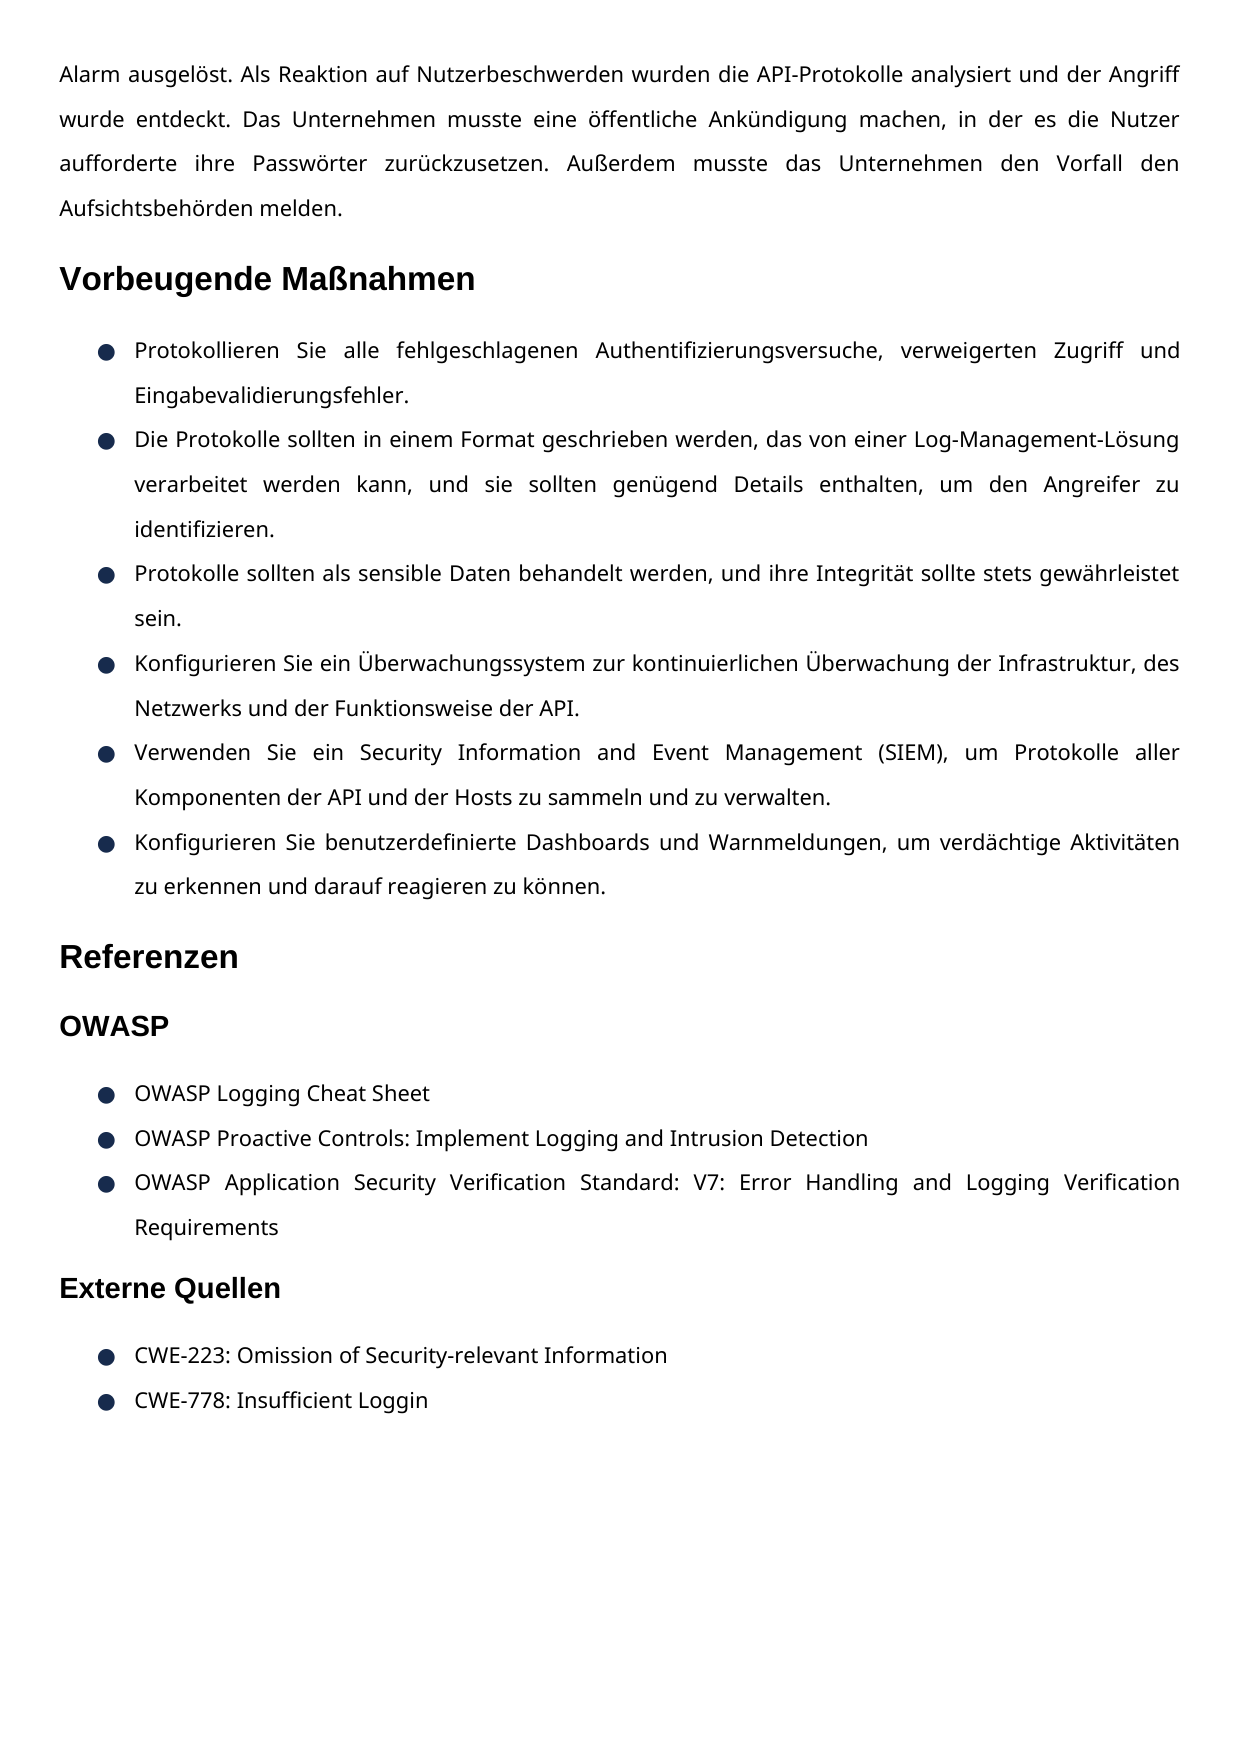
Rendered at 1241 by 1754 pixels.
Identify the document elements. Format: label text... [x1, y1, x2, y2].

list OWASP Application Security Verification Standard: V7: Error Handling and Logging Verification Requirements [97, 1167, 1181, 1242]
list OWASP Proactive Controls: Implement Logging and Intrusion Detection [97, 1123, 1181, 1152]
list CWE-778: Insufficient Loggin [97, 1385, 1181, 1415]
subtitle OWASP [59, 1009, 1181, 1042]
list CWE-223: Omission of Security-relevant Information [97, 1340, 1181, 1370]
list Die Protokolle sollten in einem Format geschrieben werden, das von einer Log-Management-Lösung verarbeitet werden kann, und sie sollten genügend Details enthalten, um den Angreifer zu identifizieren. [97, 424, 1181, 543]
list Protokollieren Sie alle fehlgeschlagenen Authentifizierungsversuche, verweigerten Zugriff und Eingabevalidierungsfehler. [97, 335, 1181, 409]
list Protokolle sollten als sensible Daten behandelt werden, und ihre Integrität sollte stets gewährleistet sein. [97, 558, 1181, 633]
subtitle Vorbeugende Maßnahmen [59, 259, 1181, 297]
list Konfigurieren Sie benutzerdefinierte Dashboards und Warnmeldungen, um verdächtige Aktivitäten zu erkennen und darauf reagieren zu können. [97, 827, 1181, 901]
list Verwenden Sie ein Security Information and Event Management (SIEM), um Protokolle aller Komponenten der API und der Hosts zu sammeln und zu verwalten. [97, 737, 1181, 812]
subtitle Externe Quellen [59, 1271, 1181, 1305]
list Konfigurieren Sie ein Überwachungssystem zur kontinuierlichen Überwachung der Infrastruktur, des Netzwerks und der Funktionsweise der API. [97, 648, 1181, 722]
subtitle Referenzen [59, 937, 1181, 975]
list OWASP Logging Cheat Sheet [97, 1078, 1181, 1108]
text Alarm ausgelöst. Als Reaktion auf Nutzerbeschwerden wurden die API-Protokolle analysiert und der Angriff wurde entdeckt. Das Unternehmen musste eine öffentliche Ankündigung machen, in der es die Nutzer aufforderte ihre Passwörter zurückzusetzen. Außerdem musste das Unternehmen den Vorfall den Aufsichtsbehörden melden. [59, 59, 1181, 223]
